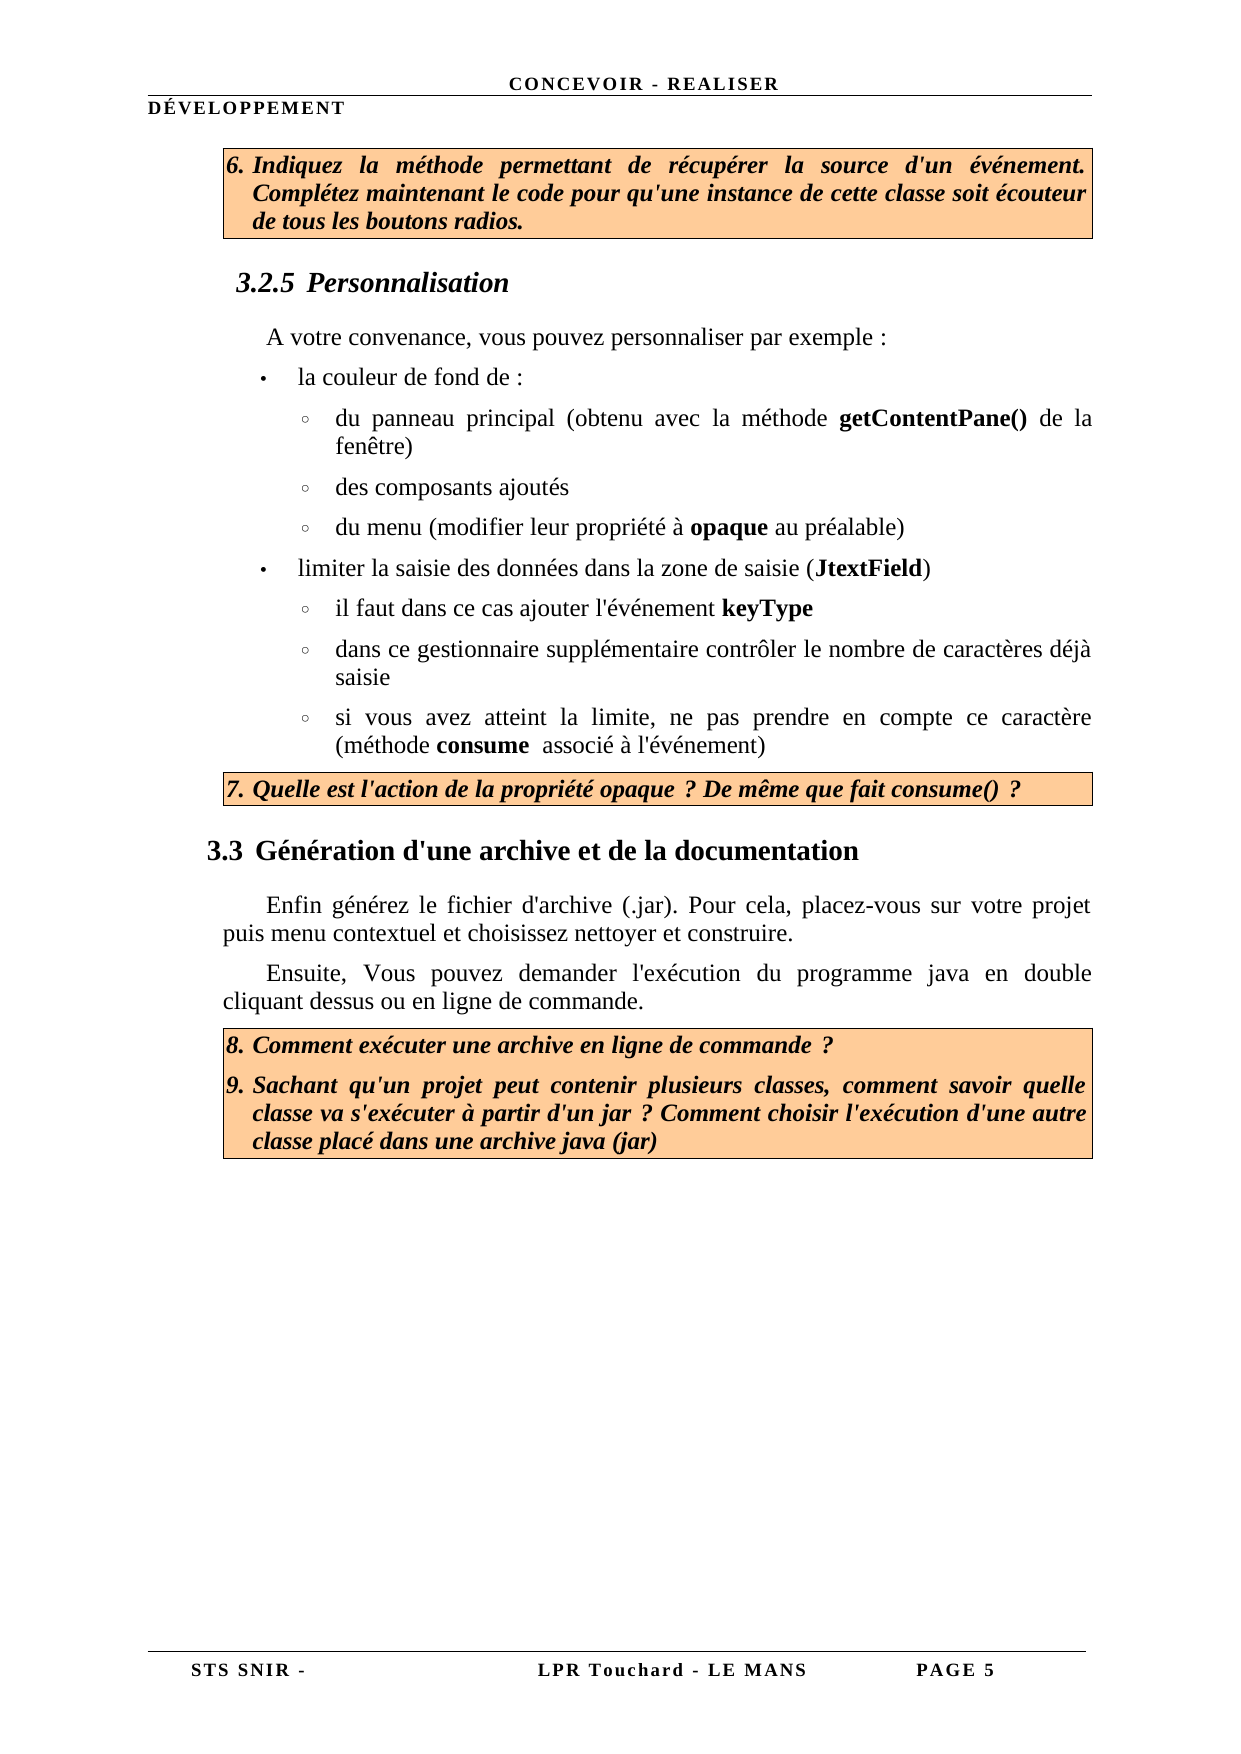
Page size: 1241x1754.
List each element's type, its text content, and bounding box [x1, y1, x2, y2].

subtitle Personnalisation [148, 269, 1092, 299]
list Quelle est l'action de la propriété opaque ? De même que fait consume() ? [224, 773, 1092, 805]
list il faut dans ce cas ajouter l'événement keyType [298, 594, 1092, 622]
list dans ce gestionnaire supplémentaire contrôler le nombre de caractères déjà saisie [298, 634, 1092, 691]
list Sachant qu'un projet peut contenir plusieurs classes, comment savoir quelle classe va s'exécuter à partir d'un jar ? Comment choisir l'exécution d'une autre classe placé dans une archive java (jar) [224, 1068, 1092, 1158]
list des composants ajoutés [298, 472, 1092, 500]
subtitle Génération d'une archive et de la documentation [148, 837, 1092, 866]
text A votre convenance, vous pouvez personnaliser par exemple : [223, 323, 1092, 351]
list Comment exécuter une archive en ligne de commande ? [224, 1029, 1092, 1059]
text Enfin générez le fichier d'archive (.jar). Pour cela, placez-vous sur votre projet puis menu contextuel et choisissez nettoyer et construire. [223, 891, 1092, 947]
list du menu (modifier leur propriété à opaque au préalable) [298, 513, 1092, 541]
text Ensuite, Vous pouvez demander l'exécution du programme java en double cliquant dessus ou en ligne de commande. [223, 959, 1092, 1015]
list limiter la saisie des données dans la zone de saisie (JtextField) [260, 553, 1092, 581]
list du panneau principal (obtenu avec la méthode getContentPane() de la fenêtre) [298, 404, 1092, 460]
list la couleur de fond de : [260, 363, 1092, 391]
list Indiquez la méthode permettant de récupérer la source d'un événement. Complétez maintenant le code pour qu'une instance de cette classe soit écouteur de tous les boutons radios. [224, 149, 1092, 238]
list si vous avez atteint la limite, ne pas prendre en compte ce caractère (méthode consume associé à l'événement) [298, 703, 1092, 759]
